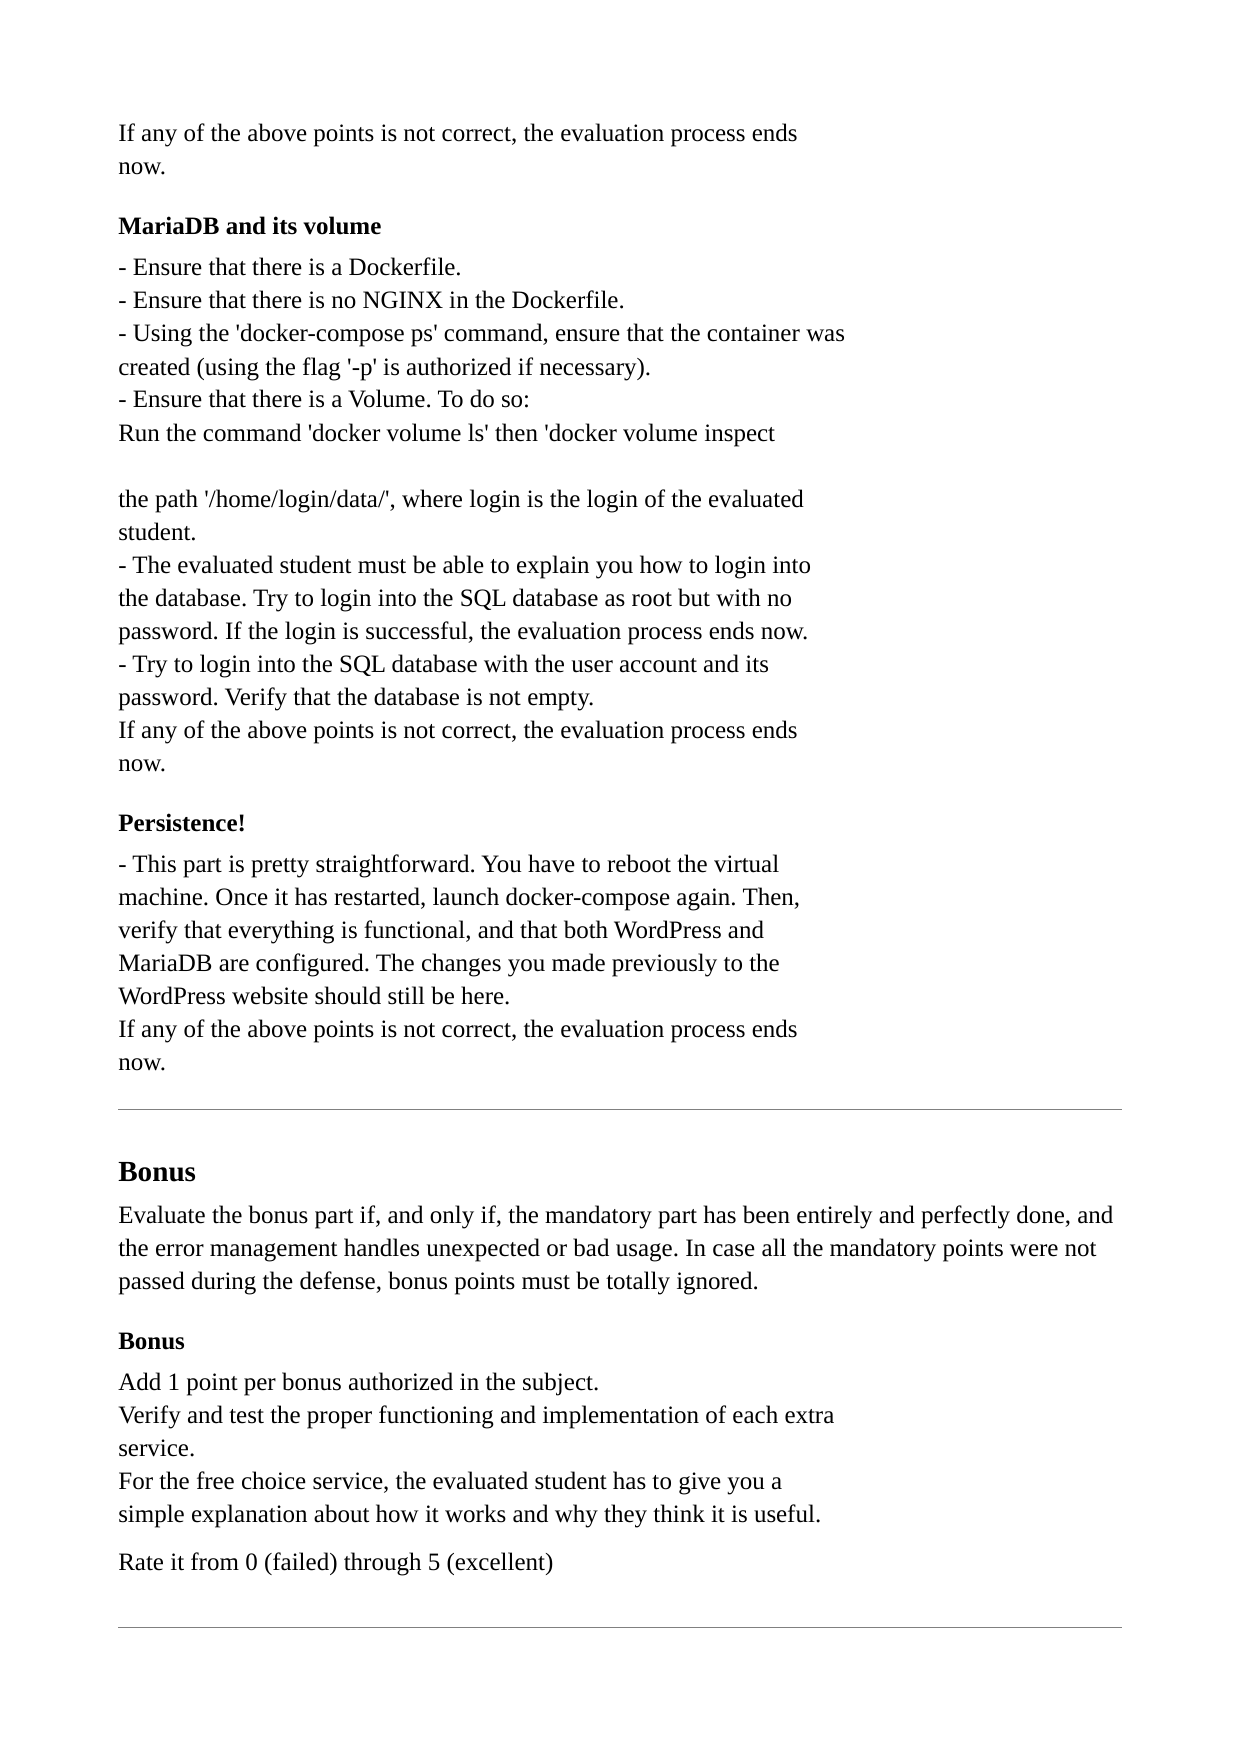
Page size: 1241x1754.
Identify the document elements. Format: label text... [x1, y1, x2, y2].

text Evaluate the bonus part if, and only if, the mandatory part has been entirely and perfectly done, and the error management handles unexpected or bad usage. In case all the mandatory points were not passed during the defense, bonus points must be totally ignored. [118, 1200, 1122, 1294]
subtitle Persistence! [118, 808, 1122, 837]
text - This part is pretty straightforward. You have to reboot the virtual machine. Once it has restarted, launch docker-compose again. Then, verify that everything is functional, and that both WordPress and MariaDB are configured. The changes you made previously to the WordPress website should still be here. If any of the above points is not correct, the evaluation process ends now. [118, 849, 1122, 1076]
text Add 1 point per bonus authorized in the subject. Verify and test the proper functioning and implementation of each extra service. For the free choice service, the evaluated student has to give you a simple explanation about how it works and why they think it is useful. [118, 1367, 1122, 1528]
subtitle Bonus [118, 1326, 1122, 1354]
text If any of the above points is not correct, the evaluation process ends now. [118, 118, 1122, 180]
text Rate it from 0 (failed) through 5 (excellent) [118, 1547, 1122, 1576]
subtitle Bonus [118, 1154, 1122, 1187]
subtitle MariaDB and its volume [118, 211, 1122, 240]
text - Ensure that there is a Dockerfile. - Ensure that there is no NGINX in the Dockerfile. - Using the 'docker-compose ps' command, ensure that the container was created (using the flag '-p' is authorized if necessary). - Ensure that there is a Volume. To do so: Run the command 'docker volume ls' then 'docker volume inspect the path '/home/login/data/', where login is the login of the evaluated student. - The evaluated student must be able to explain you how to login into the database. Try to login into the SQL database as root but with no password. If the login is successful, the evaluation process ends now. - Try to login into the SQL database with the user account and its password. Verify that the database is not empty. If any of the above points is not correct, the evaluation process ends now. [118, 252, 1122, 777]
